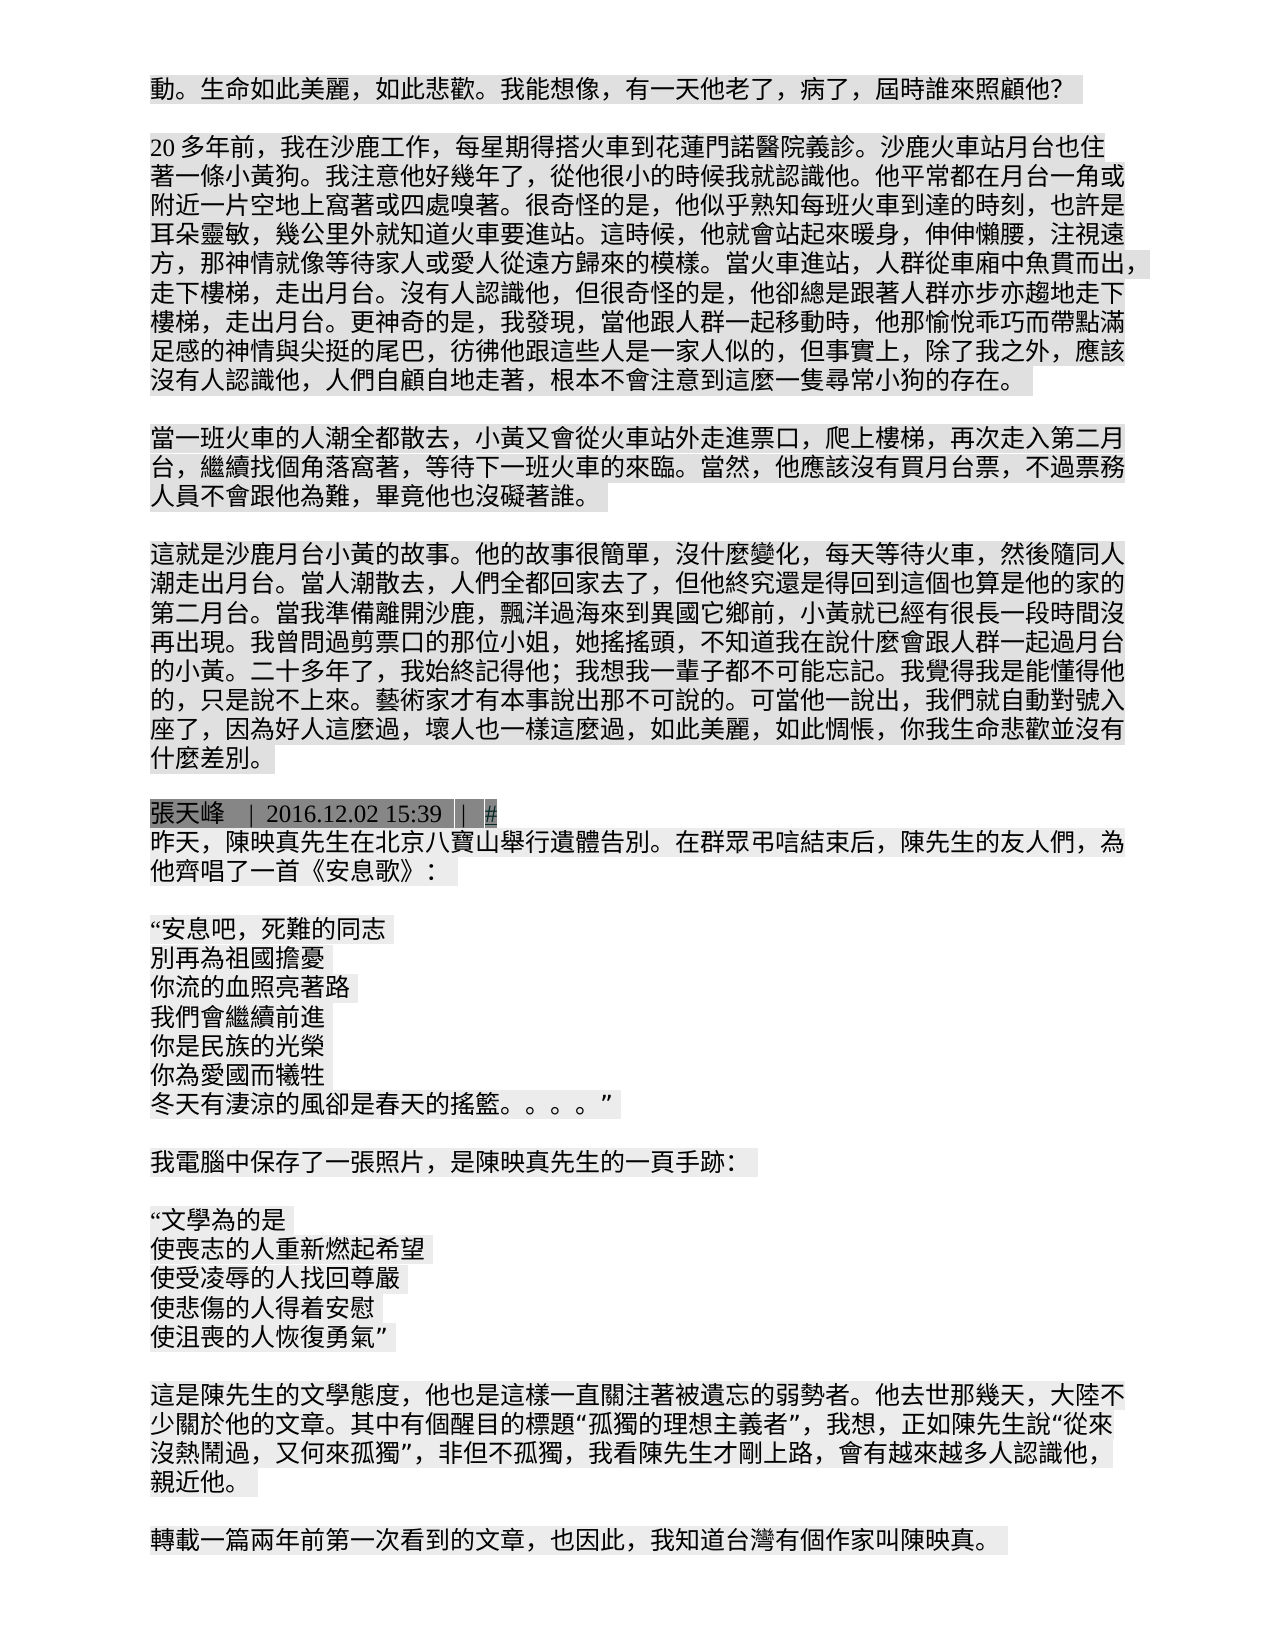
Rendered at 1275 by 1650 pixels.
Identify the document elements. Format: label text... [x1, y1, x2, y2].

text 昨天，陳映真先生在北京八寶山舉行遺體告別。在群眾弔唁結束后，陳先生的友人們，為他齊唱了一首《安息歌》： “安息吧，死難的同志 別再為祖國擔憂 你流的血照亮著路 我們會繼續前進 你是民族的光榮 你為愛國而犧牲 冬天有淒涼的風卻是春天的搖籃。。。。” 我電腦中保存了一張照片，是陳映真先生的一頁手跡： “文學為的是 使喪志的人重新燃起希望 使受凌辱的人找回尊嚴 使悲傷的人得着安慰 使沮喪的人恢復勇氣” 這是陳先生的文學態度，他也是這樣一直關注著被遺忘的弱勢者。他去世那幾天，大陸不少關於他的文章。其中有個醒目的標題“孤獨的理想主義者”，我想，正如陳先生說“從來沒熱鬧過，又何來孤獨”，非但不孤獨，我看陳先生才剛上路，會有越來越多人認識他，親近他。 轉載一篇兩年前第一次看到的文章，也因此，我知道台灣有個作家叫陳映真。 --------------------- 陳映真：我在台灣所體驗的文革 我二十一歲時的一九五八年，在台北市牯嶺街舊書攤上尋找中國三十年代文學作品之餘，極其偶然地接觸了三十年代的社會科學書籍，改變了半生命運。《大眾哲學》、《政治經濟學教程》、《聯共黨史》、《馬列選集》（莫斯科外語出版社，第一卷）、《中國的紅星》（即《西行漫記》日文本），抗戰期間出版的毛澤東論文小冊子（如《論持久戰》、《論人民民主專政》）乃至六十年代初發表的《關於正確處理人民內部矛盾》（日譯本），完全改變我對於人、對於生活、對於歷史的視野。 大學畢業不久的一九六三年，中蘇共之間爆發了大規模的理論論爭。而中共竟把這理論鬥爭訴諸於大陸全民。將針鋒相對往返中共中央和蘇共中央的、嚴肅而絕不易讀的論文，一日數次透過電台廣播。而在台灣的我則必一日數次躲在悶熱的被窩裡偷偷地、仔細地收聽這些把中蘇共理論龜裂公諸於世的、於我為驚天動地的論爭。 在論爭中，中共對蘇共分析蘇聯國家和蘇聯黨為“全民國家”和“全民黨”，提出尖銳的批判，認為社會主義國家在向著共產主義過渡的全過程中，仍然存在著階級，也就仍然有階級鬥爭。當一九六六年大陸再次以驚人的形式宣告了“無產階級文化大革命”的豋場，我便自然地以“九評”中提起的持續革命論和反修正主義的觀點，去理解這史無前例的運動了。 我的詫奇的眼光，看到文革的火炬在全世界引發了激動的回應。在東京大學，學生佔據系辦公室，批判權威教授，要求教育革命；在法國，“巴黎五月”使戴高樂下台，開展了新的思想運動；在美國，民歌復興運動、言論自由運動、反越戰運動、反種族歧視運動……風起雲湧。我讀著題為《公社國家之成立》的日語論文，論證著中國的文革如何體現了巴黎公社運動中工人起而建造階級的國家政權的傳統，宣說“一個新的人類、新的文明、新的國家政權正在中國的地平線上升起……”而心懷激動。 於是，在一九六八年，我懷著這文革的激動被捕，接受拷訊、走進了黑牢。 但這一段屬於我私人生活歷程中的文革，並沒有在我投獄後對我宣布其結束。 兩岸分離使歷史脫臼 一九六九年底，我被移送到台東縣泰源監獄。七零年初，即使從開著“天窗”的報紙，我們也敏銳地感覺到囚壁外的世界在急速地變化。我知道了保釣愛國運動和它的左右分裂與鬥爭；我知道了保釣左翼思潮在島內引發了一場“現代詩的論爭”。 一九七五年我出獄回家，著手蒐集關於保釣和文革的文獻，看到了兩岸分斷所造成的歷史的脫臼。一九四九年，人民共和國建政。經過了十七年的建設和探索，實務派的幹部對於進一步發展經濟、穩定現有秩序，有迫切的要求。但以毛澤東為中心的政團，則憂心開發主義背後的資本主義性質，憂心要求穩定和秩序的背後的官僚主義、封建主義和黨群關係的剝離、工農同盟的弱體化……。這是一場對待革命後的中國所面臨的問題時，是要右向改革（實務派）還是左向改革（毛派）的大爭論。 然而，來自白色的港台、在保釣運動前基本上對中國革命一無所知、甚或保持偏見的保釣左派留學生，卻在短短幾年保釣運動中辛勤而激動地補了大量的課，不少人經歷了觸及靈魂深處的轉變。他們從一個丟失祖國的人變成一個重新認識而且重新尋著了祖國的人。他們更換了全套關於人、關於人生、關於生活和歷史的價值和觀點。有不少人為此付出了工作、學位甚至家庭的代價，卻至今無悔。祖國的分斷使歷史脫臼，運動則使歷史初初癒合。 四九年底到五三年的反共恐怖肅清，使日帝下殖民地台灣艱難發展的民族解放論的傳統為之毀滅。這段毀滅絕不只是殘酷的屠殺，而是一代民族／民主運動的、民族解放鬥爭的哲學、社會科學和審美（文學藝術）這些體系的正統和傳統在台灣的滅絕。一九五零年以後，正是在這肅清的血腥的空白上，移入了美國“自由主義”、“民主” 、“資本主義”、 “反共” ……這些冷戰的意識形態，一直到今天，成為戰後台灣的主流思潮。 保釣打開思想空間 然而，幾乎整整一個七十年代，保釣運動卻奇跡一般地打開了一塊反主流、反冷戰的思潮的空間──現代詩批判、學術中國化運動和鄉土文學論爭。在冷戰與內戰交織的白茫茫的荒野上，提出了關心工農、反對帝國主義、民眾文學、民族文學、文學藝術的民族性和階級性、台灣經濟的殖民地性……這些尖銳的口號。 然而，沒有保釣左派，就沒有這一段“脫冷戰”的思想運動，而沒有中國大陸的文革，就沒有保釣左翼──也就沒有七十年代的現代詩批判，沒有學術中國化運動，更沒有著名的鄉土文學運動。 全盤否定文革失於輕薄 文革結束之後不久，大陸主流的文革論是對文革的全面否定。然而，文革結束後二十年的今日，據說在海外年輕一代大陸留學生中正在發展新的文革研究，對“全盤否定”的主流論說，提出深刻的質疑。如果歷史把文革的實體之研究交給文革結束前幾年才出生的一代，那麼，即使不曾直接經歷過文革的台灣的年輕一代，大可不必因沒友直接、間接的文革體驗而謙讓研究和建構文革論的大義名份吧。 文革是一段複雜的萬端的歷史。三十年後的今天，要否定文革勢必和搞全盤肯定文革一樣不能不失於輕薄。例如在“開放改革”中沒有得到好處的廣大的人們，今日重讀毛澤東在文革期間主張階級和階級鬥爭的持續性存在；反對官僚主義和封建主義；黨裡面存在著“走資本主義的當權派”；舊社會的文化、思想、習慣正在復活……這些言論，仍然會激起很深的共鳴。 八十年代後期，隨著蘇聯和東歐的解體而宣告結束的冷戰，使美國成為單極獨霸的霸權，而“意識形態的終結”、‘自由’、‘民主’、私人企業、無盡的經濟繁榮……宣告了最後的歷史性勝利──而共產主義運動終於宣告徹底的“失敗”的說法，也成了世界性主流的論述。這些說法，透過西方長春藤菁英校園的講壇，透過西方強大的大眾傳播不斷地再生產，也透過全球化的資本循環運動，終致全面湮滅、歪曲和否定廣泛殖民地／半殖民地百年來民族解放運動中追求人和民族終極之解放、和平與進步的思潮，以及這思潮的正當性與正統性。 國際共產主義運動──民族、階級和人民的真實的自由與解放運動，被全面虐畫化，受盡誹謗和嘲笑。而作為這民族解放運動史中重要環節的、中國的無產階級文化大革命，就更難於不受盡謗瀆和嘲謔了。 然而歷史的現實是，這文革非但翻動過中華萬里江山、神州大地，也曾越過封斷的海峽，強大地影響了台灣，在戰後反共／冷戰思潮全面支配五十多年的歷史的冰天雪地裡，撞開七十年代整整十年思想上的脫冷戰時期，踵繼了從四六年到五二年間以在台的中共地下黨為中心的民族／民主運動的傳統，並且具體地引發了“現代詩論戰”和“鄉土文學論戰”等重要的思想運動。 今日台灣各大專院校學生社中的“慈幼社”、“山地社”、“大陸問題研究社”和社會問題調查活動，追根溯源，其實是島內七零年保釣的遺物，是保釣激發學生開心社會的“百萬小時服務”、“上山下鄉”運動遺留下來的化石。 這是近來極力主張台灣與大陸早已殊途兩端，各不相涉的“學者”和先生們所難以認識的了。 今天，我們民族積累的運動，看來在海峽兩岸正積累著不少複雜而嚴重的問題。官僚主義；官商資產階級的興起；直接生產者的政治和社會權力遭到侵奪；外來資本和勢力的邏輯左右著我們發展的形式與目標；腐朽的思想、文化、習慣和行為，深刻侵透到我們生活的各個領域……。在這樣的歷史時代，對文革進行科學的再思，對祖國兩岸，應該都有很重要的意義吧。 （原載《亞洲週刊》一九九六年五月二十六日） [150, 828, 1125, 1555]
text 張天峰 | 2016.12.02 15:39 | # [150, 799, 1125, 828]
text 有一次，去聽醫院同事演講，也是精神科醫師。他說，憂鬱想自殺者不妨多接觸文學與藝術，以獲得生命的正能量云云。我舉手發問，表達不同看法。我倒是覺得文學、音樂等藝術反而讓我很憂鬱。君不見，許多藝術家或具有藝術氣質者，往往人生灰暗，乃至走上絕路。為了維持向上提昇的動能與競爭力，我常警惕自己最好離藝術遠一點，以免向下沉淪。問世間美是何物，直教人以命相許。美這東西是會使人憂愁的。美麗與哀愁總是分不開。 我們不是文學家，但仍然可以有著一種文學觀，認為文學與藝術所為何事，何種面貌；你怎麼看待藝術，往往就意味著你怎麼看待世界。我是這麼看的：在我的文學觀或藝術觀或者說世界觀裏頭，並不存在加害者與受害者，同時也不存在強者與弱者。也許可以這麼說，至少在一個在我看來美麗的世界裏頭，"他們" 並不存在；他們就是我們，而我們也就是他們，人或生命全是一個整體。即便是貓狗鼠牛的悲歡苦痛，與我們難道又有多大的不同？政治上、生活上有異類，但藝術中並沒有，所有生命都是同類。 台南中華路上有一家眼鏡行，門口常有一隻大黃狗，也許是為了吹冷氣，就在那附近店家門口 "住" 了下來，一住好幾年。動作溫和委婉，感覺是很慈祥的一條狗，對過往路人十分友善。我從他的眼神中彷彿就能看見他內心的感受與渴望，無害，憨厚，常給我一種感動。生命如此美麗，如此悲歡。我能想像，有一天他老了，病了，屆時誰來照顧他？ 20多年前，我在沙鹿工作，每星期得搭火車到花蓮門諾醫院義診。沙鹿火車站月台也住著一條小黃狗。我注意他好幾年了，從他很小的時候我就認識他。他平常都在月台一角或附近一片空地上窩著或四處嗅著。很奇怪的是，他似乎熟知每班火車到達的時刻，也許是耳朵靈敏，幾公里外就知道火車要進站。這時候，他就會站起來暖身，伸伸懶腰，注視遠方，那神情就像等待家人或愛人從遠方歸來的模樣。當火車進站，人群從車廂中魚貫而出，走下樓梯，走出月台。沒有人認識他，但很奇怪的是，他卻總是跟著人群亦步亦趨地走下樓梯，走出月台。更神奇的是，我發現，當他跟人群一起移動時，他那愉悅乖巧而帶點滿足感的神情與尖挺的尾巴，彷彿他跟這些人是一家人似的，但事實上，除了我之外，應該沒有人認識他，人們自顧自地走著，根本不會注意到這麼一隻尋常小狗的存在。 當一班火車的人潮全都散去，小黃又會從火車站外走進票口，爬上樓梯，再次走入第二月台，繼續找個角落窩著，等待下一班火車的來臨。當然，他應該沒有買月台票，不過票務人員不會跟他為難，畢竟他也沒礙著誰。 這就是沙鹿月台小黃的故事。他的故事很簡單，沒什麼變化，每天等待火車，然後隨同人潮走出月台。當人潮散去，人們全都回家去了，但他終究還是得回到這個也算是他的家的第二月台。當我準備離開沙鹿，飄洋過海來到異國它鄉前，小黃就已經有很長一段時間沒再出現。我曾問過剪票口的那位小姐，她搖搖頭，不知道我在說什麼會跟人群一起過月台的小黃。二十多年了，我始終記得他；我想我一輩子都不可能忘記。我覺得我是能懂得他的，只是說不上來。藝術家才有本事說出那不可說的。可當他一說出，我們就自動對號入座了，因為好人這麼過，壞人也一樣這麼過，如此美麗，如此惆悵，你我生命悲歡並沒有什麼差別。 [150, 75, 1125, 774]
